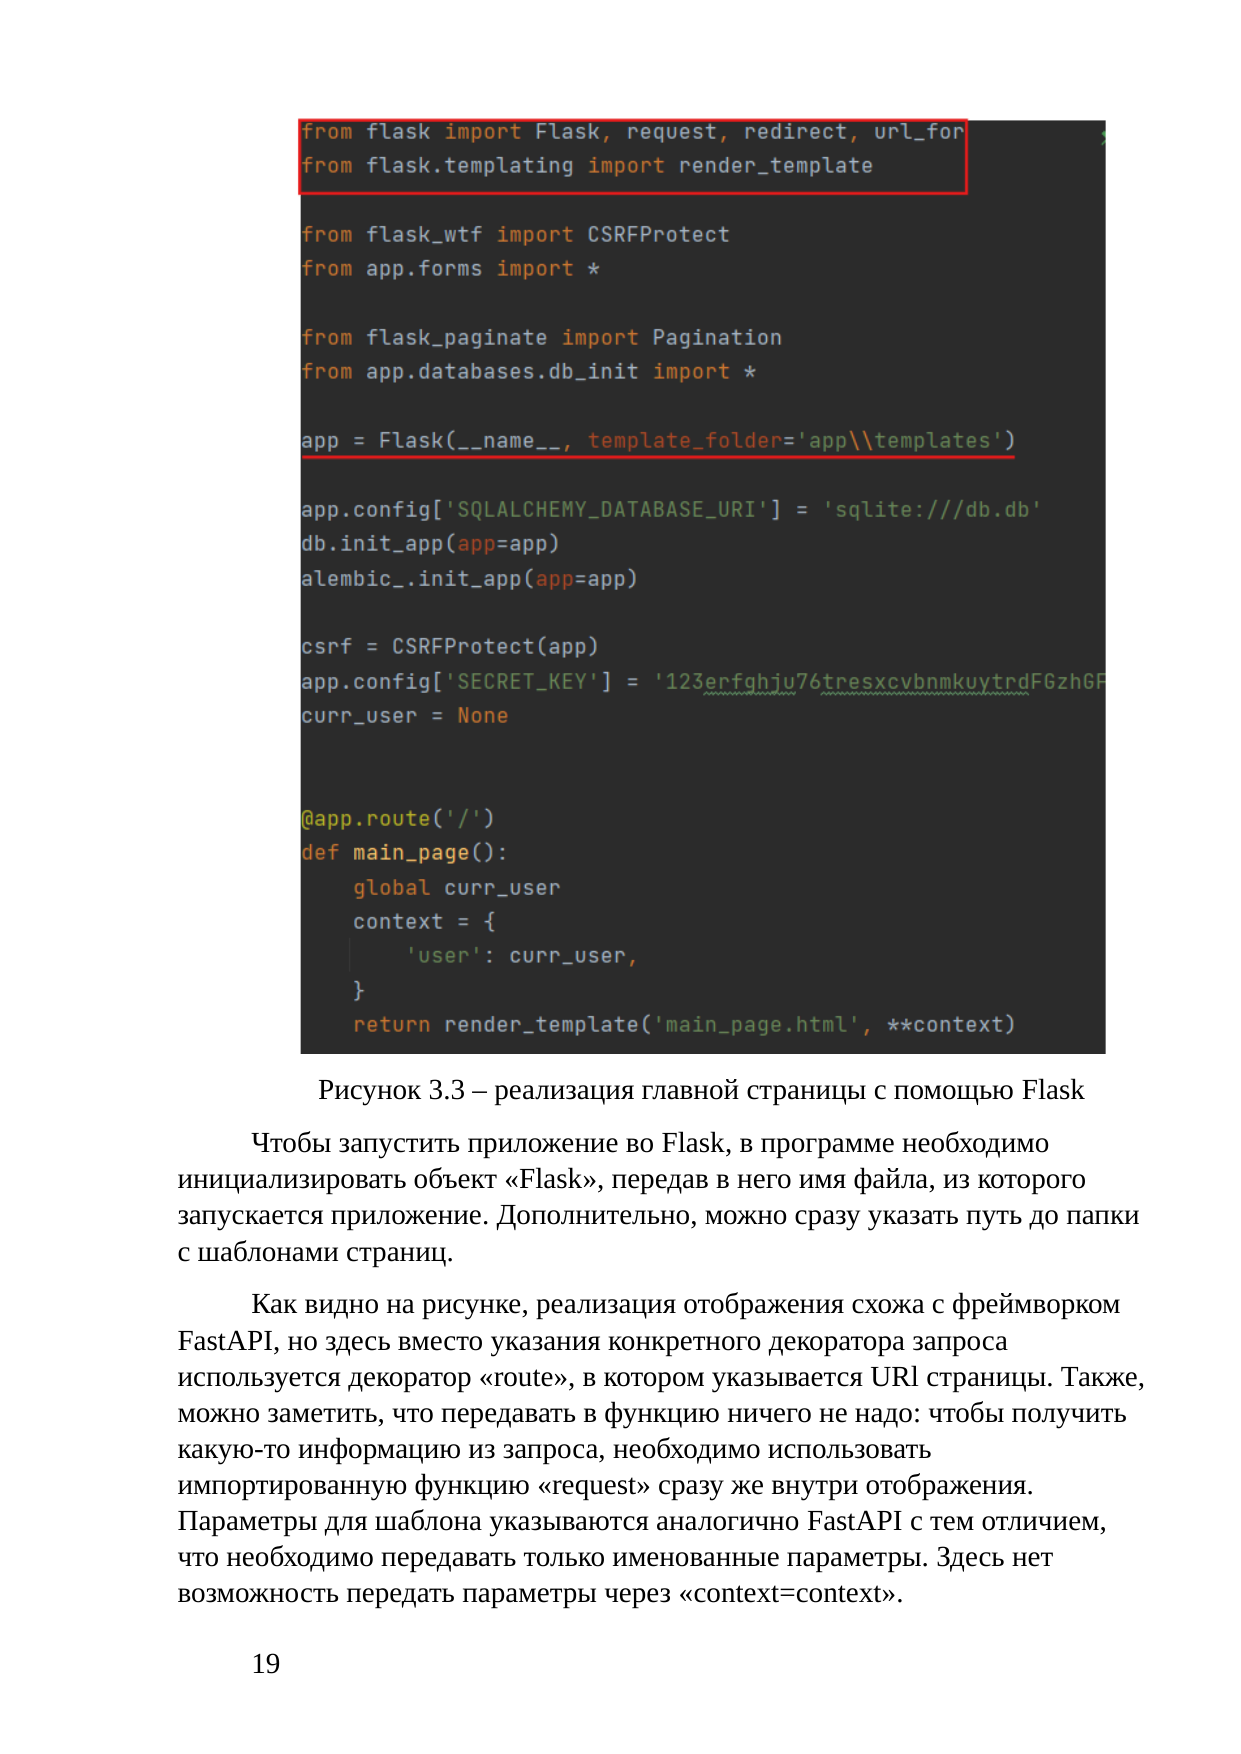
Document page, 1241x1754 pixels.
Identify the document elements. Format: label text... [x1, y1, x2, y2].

text Чтобы запустить приложение во Flask, в программе необходимо инициализировать объект «Flask», передав в него имя файла, из которого запускается приложение. Дополнительно, можно сразу указать путь до папки с шаблонами страниц. [177, 1125, 1152, 1267]
picture [297, 118, 1106, 1054]
text Рисунок 3.3 – реализация главной страницы с помощью Flask [177, 1072, 1152, 1106]
text Как видно на рисунке, реализация отображения схожа с фреймворком FastAPI, но здесь вместо указания конкретного декоратора запроса используется декоратор «route», в котором указывается URl страницы. Также, можно заметить, что передавать в функцию ничего не надо: чтобы получить какую-то информацию из запроса, необходимо использовать импортированную функцию «request» сразу же внутри отображения. Параметры для шаблона указываются аналогично FastAPI с тем отличием, что необходимо передавать только именованные параметры. Здесь нет возможность передать параметры через «context=context». [177, 1286, 1152, 1609]
